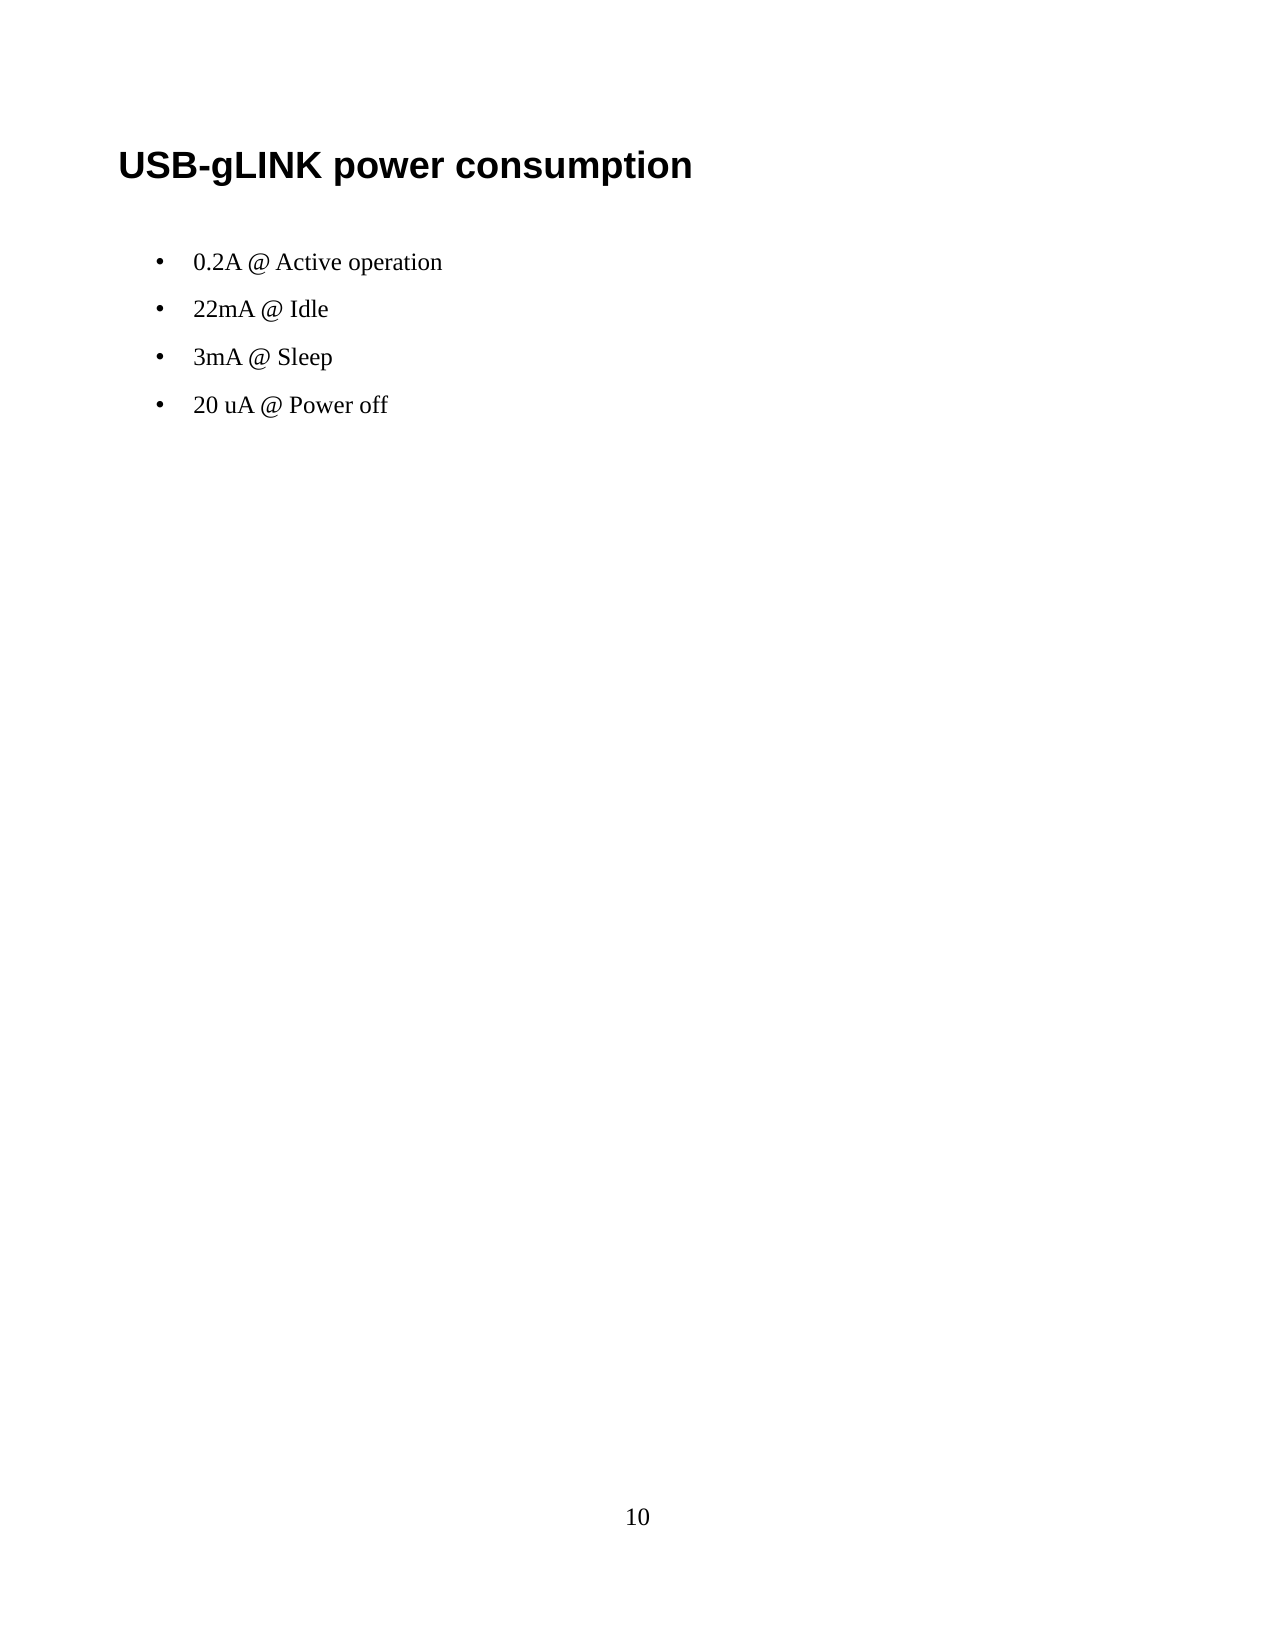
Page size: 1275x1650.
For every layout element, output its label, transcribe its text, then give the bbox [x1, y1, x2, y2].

subtitle USB-gLINK power consumption [118, 143, 1157, 187]
list 20 uA @ Power off [156, 390, 1157, 418]
list 22mA @ Idle [156, 294, 1157, 323]
list 3mA @ Sleep [156, 342, 1157, 371]
list 0.2A @ Active operation [156, 247, 1157, 276]
